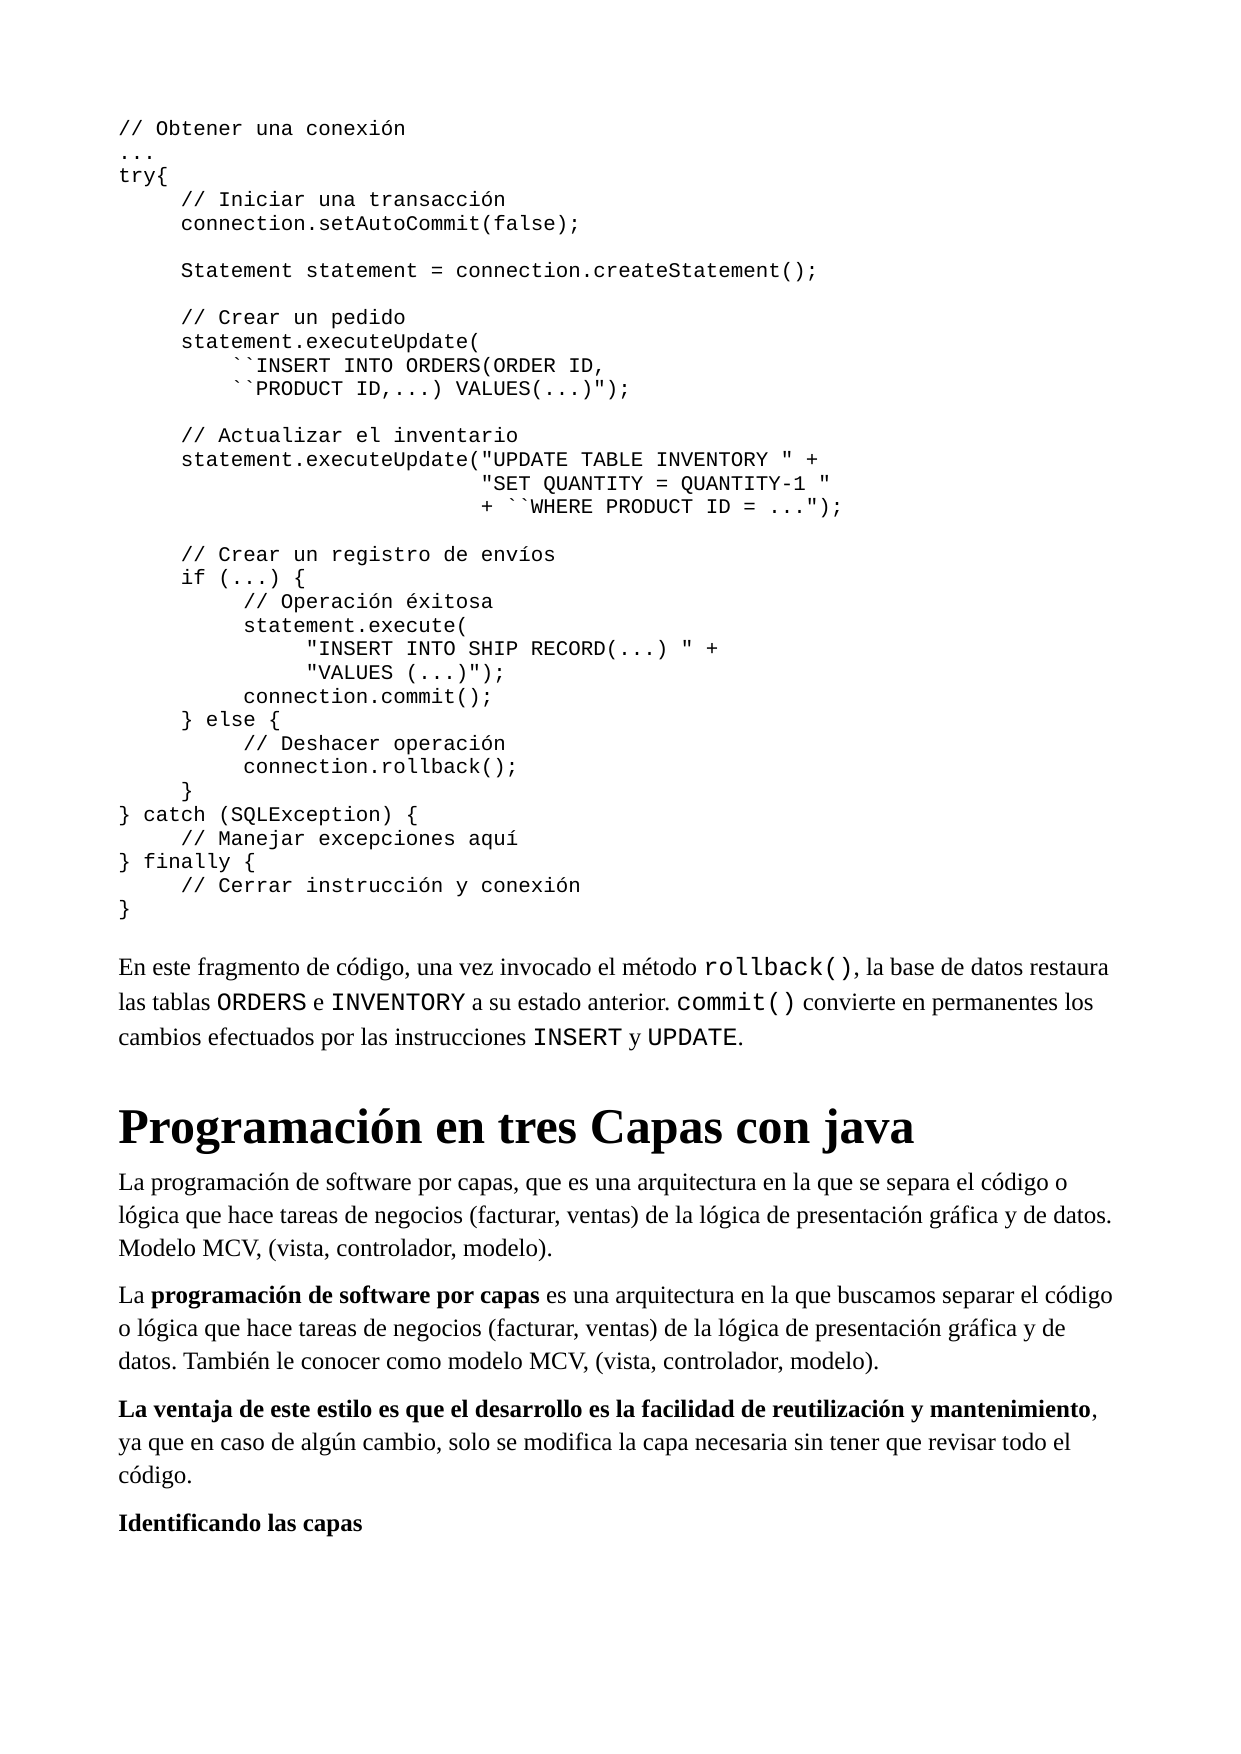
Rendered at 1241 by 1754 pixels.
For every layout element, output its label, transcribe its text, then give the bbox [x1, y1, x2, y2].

text } catch (SQLException) { [118, 804, 1122, 827]
text + ``WHERE PRODUCT ID = ..."); [118, 496, 1122, 520]
subtitle Programación en tres Capas con java [118, 1097, 1122, 1154]
text if (...) { [118, 567, 1122, 591]
text En este fragmento de código, una vez invocado el método rollback(), la base de datos restaura las tablas ORDERS e INVENTORY a su estado anterior. commit() convierte en permanentes los cambios efectuados por las instrucciones INSERT y UPDATE. [118, 952, 1122, 1053]
text connection.commit(); [118, 686, 1122, 709]
text "INSERT INTO SHIP RECORD(...) " + [118, 638, 1122, 662]
text ``PRODUCT ID,...) VALUES(...)"); [118, 378, 1122, 402]
text // Crear un pedido [118, 307, 1122, 331]
text statement.executeUpdate( [118, 331, 1122, 354]
text connection.setAutoCommit(false); [118, 213, 1122, 236]
text // Deshacer operación [118, 733, 1122, 757]
text ... [118, 142, 1122, 165]
text } [118, 898, 1122, 922]
text try{ [118, 165, 1122, 189]
text "SET QUANTITY = QUANTITY-1 " [118, 473, 1122, 496]
text statement.executeUpdate("UPDATE TABLE INVENTORY " + [118, 449, 1122, 473]
text statement.execute( [118, 615, 1122, 638]
text Identificando las capas [118, 1508, 1122, 1536]
text // Iniciar una transacción [118, 189, 1122, 213]
text Statement statement = connection.createStatement(); [118, 260, 1122, 284]
text ``INSERT INTO ORDERS(ORDER ID, [118, 354, 1122, 378]
text // Obtener una conexión [118, 118, 1122, 142]
text // Manejar excepciones aquí [118, 827, 1122, 851]
text La programación de software por capas es una arquitectura en la que buscamos separar el código o lógica que hace tareas de negocios (facturar, ventas) de la lógica de presentación gráfica y de datos. También le conocer como modelo MCV, (vista, controlador, modelo). [118, 1280, 1122, 1375]
text } else { [118, 709, 1122, 733]
text // Cerrar instrucción y conexión [118, 875, 1122, 898]
text La ventaja de este estilo es que el desarrollo es la facilidad de reutilización y mantenimiento, ya que en caso de algún cambio, solo se modifica la capa necesaria sin tener que revisar todo el código. [118, 1394, 1122, 1489]
text // Crear un registro de envíos [118, 544, 1122, 567]
text "VALUES (...)"); [118, 662, 1122, 686]
text // Actualizar el inventario [118, 426, 1122, 449]
text } finally { [118, 851, 1122, 875]
text // Operación éxitosa [118, 591, 1122, 615]
text } [118, 780, 1122, 804]
text La programación de software por capas, que es una arquitectura en la que se separa el código o lógica que hace tareas de negocios (facturar, ventas) de la lógica de presentación gráfica y de datos. Modelo MCV, (vista, controlador, modelo). [118, 1167, 1122, 1262]
text connection.rollback(); [118, 757, 1122, 780]
